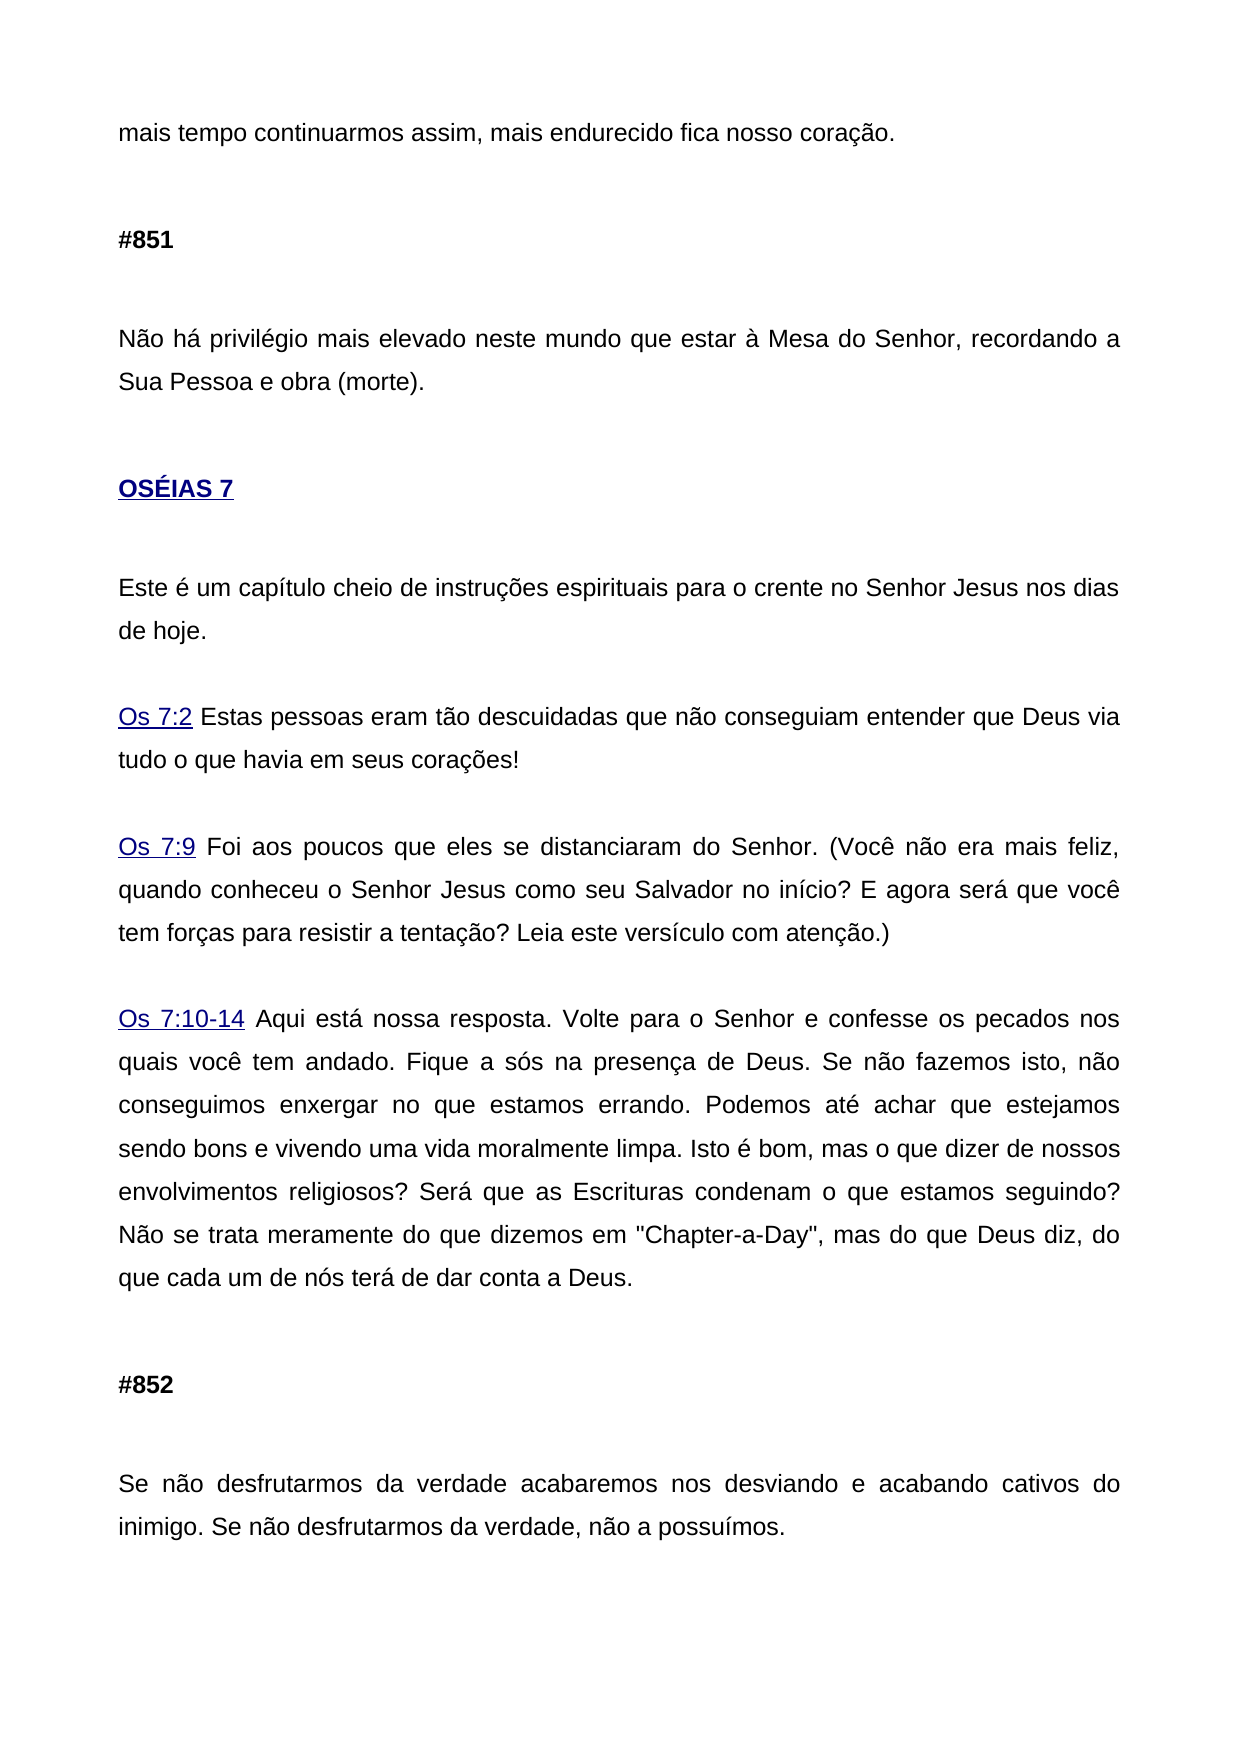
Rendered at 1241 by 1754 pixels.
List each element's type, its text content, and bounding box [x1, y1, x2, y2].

subtitle #851 [118, 225, 1122, 254]
text Se não desfrutarmos da verdade acabaremos nos desviando e acabando cativos do inimigo. Se não desfrutarmos da verdade, não a possuímos. [118, 1469, 1122, 1541]
subtitle #852 [118, 1370, 1122, 1399]
text Os 7:10-14 Aqui está nossa resposta. Volte para o Senhor e confesse os pecados nos quais você tem andado. Fique a sós na presença de Deus. Se não fazemos isto, não conseguimos enxergar no que estamos errando. Podemos até achar que estejamos sendo bons e vivendo uma vida moralmente limpa. Isto é bom, mas o que dizer de nossos envolvimentos religiosos? Será que as Escrituras condenam o que estamos seguindo? Não se trata meramente do que dizemos em "Chapter-a-Day", mas do que Deus diz, do que cada um de nós terá de dar conta a Deus. [118, 1004, 1122, 1292]
text Os 7:9 Foi aos poucos que eles se distanciaram do Senhor. (Você não era mais feliz, quando conheceu o Senhor Jesus como seu Salvador no início? E agora será que você tem forças para resistir a tentação? Leia este versículo com atenção.) [118, 832, 1122, 947]
text Este é um capítulo cheio de instruções espirituais para o crente no Senhor Jesus nos dias de hoje. [118, 573, 1122, 645]
text Não há privilégio mais elevado neste mundo que estar à Mesa do Senhor, recordando a Sua Pessoa e obra (morte). [118, 324, 1122, 396]
text Os 7:2 Estas pessoas eram tão descuidadas que não conseguiam entender que Deus via tudo o que havia em seus corações! [118, 702, 1122, 774]
subtitle OSÉIAS 7 [118, 474, 1122, 503]
text mais tempo continuarmos assim, mais endurecido fica nosso coração. [118, 118, 1122, 147]
